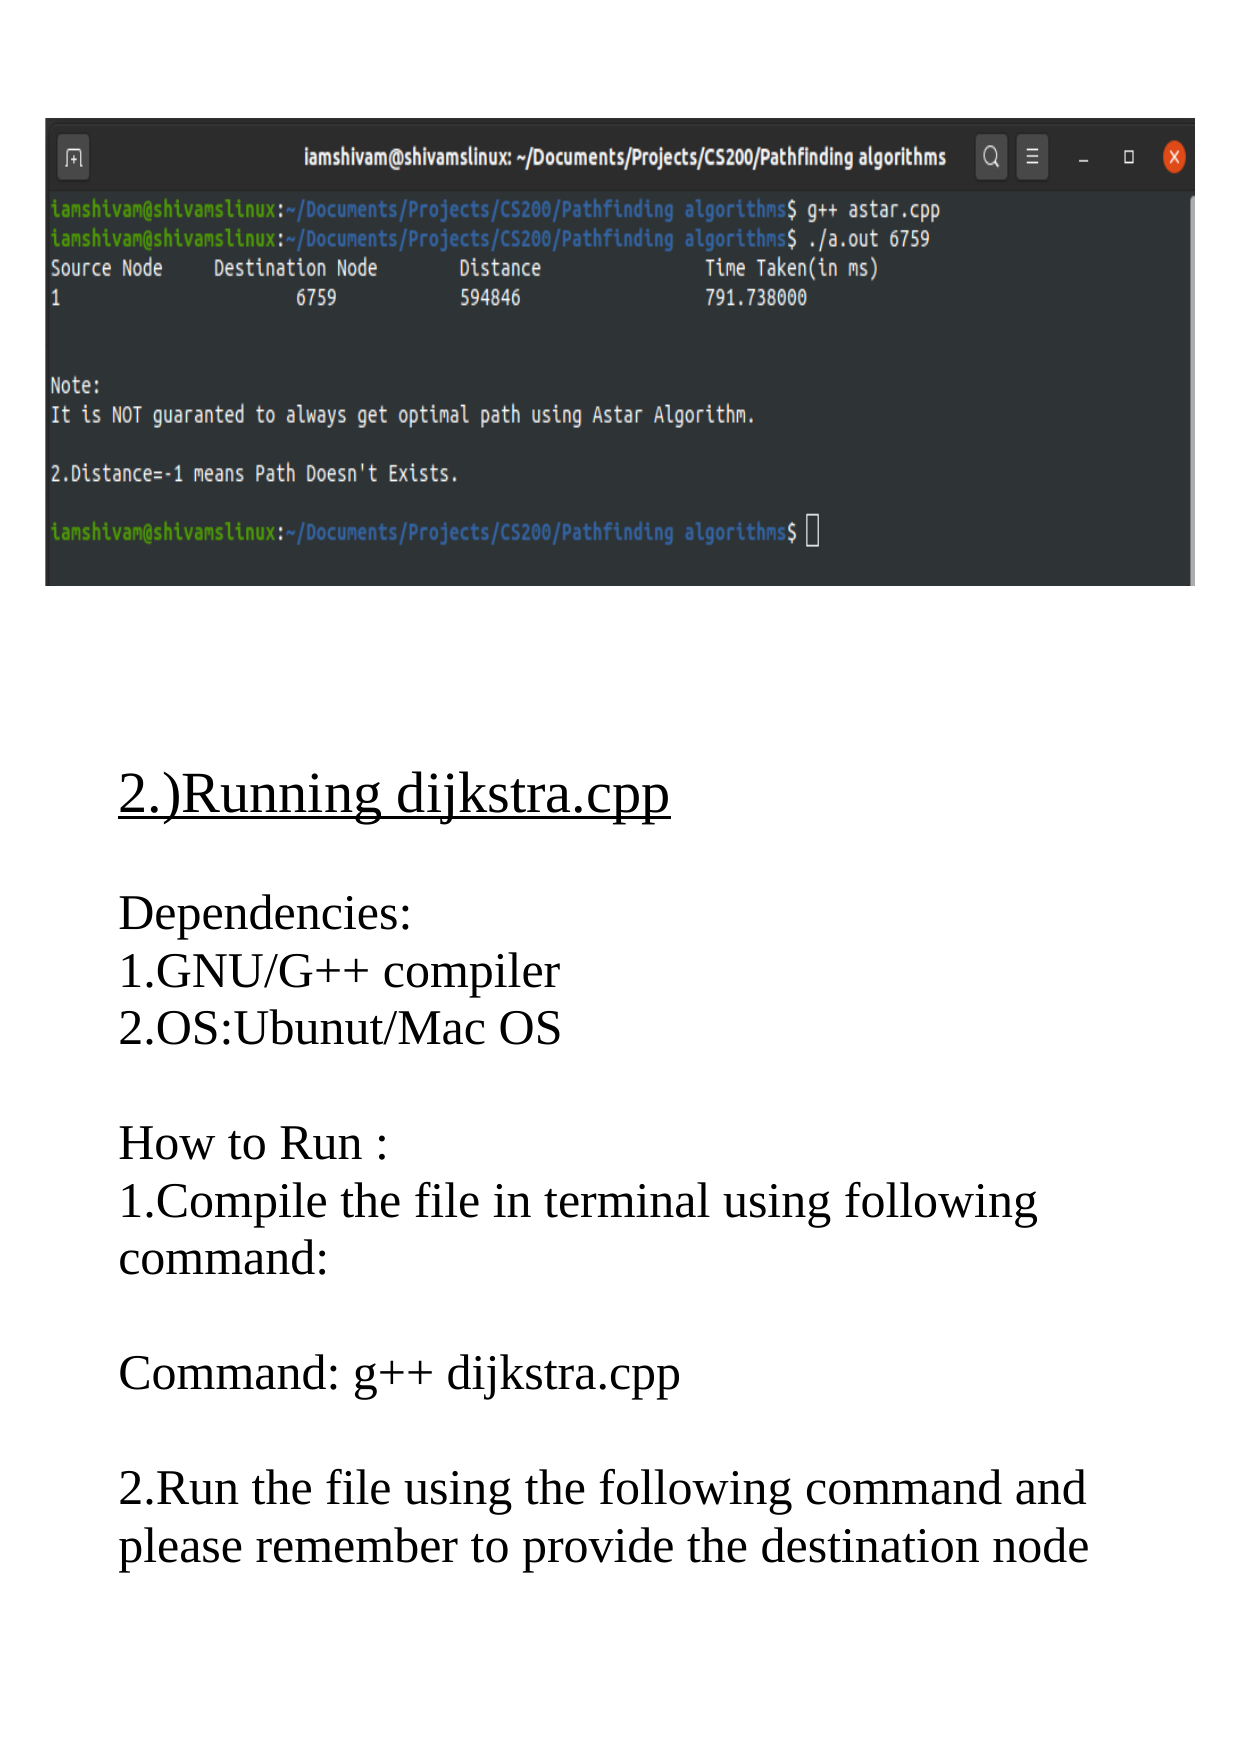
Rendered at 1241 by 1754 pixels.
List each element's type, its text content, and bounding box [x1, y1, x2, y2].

text 2.)Running dijkstra.cpp [118, 758, 1122, 825]
text 2.Run the file using the following command and please remember to provide the destination node [118, 1458, 1122, 1573]
text Dependencies: [118, 883, 1122, 940]
picture [45, 118, 1195, 586]
text 1.GNU/G++ compiler [118, 940, 1122, 998]
text 1.Compile the file in terminal using following command: [118, 1170, 1122, 1285]
text 2.OS:Ubunut/Mac OS [118, 998, 1122, 1055]
text How to Run : [118, 1113, 1122, 1170]
text Command: g++ dijkstra.cpp [118, 1343, 1122, 1400]
